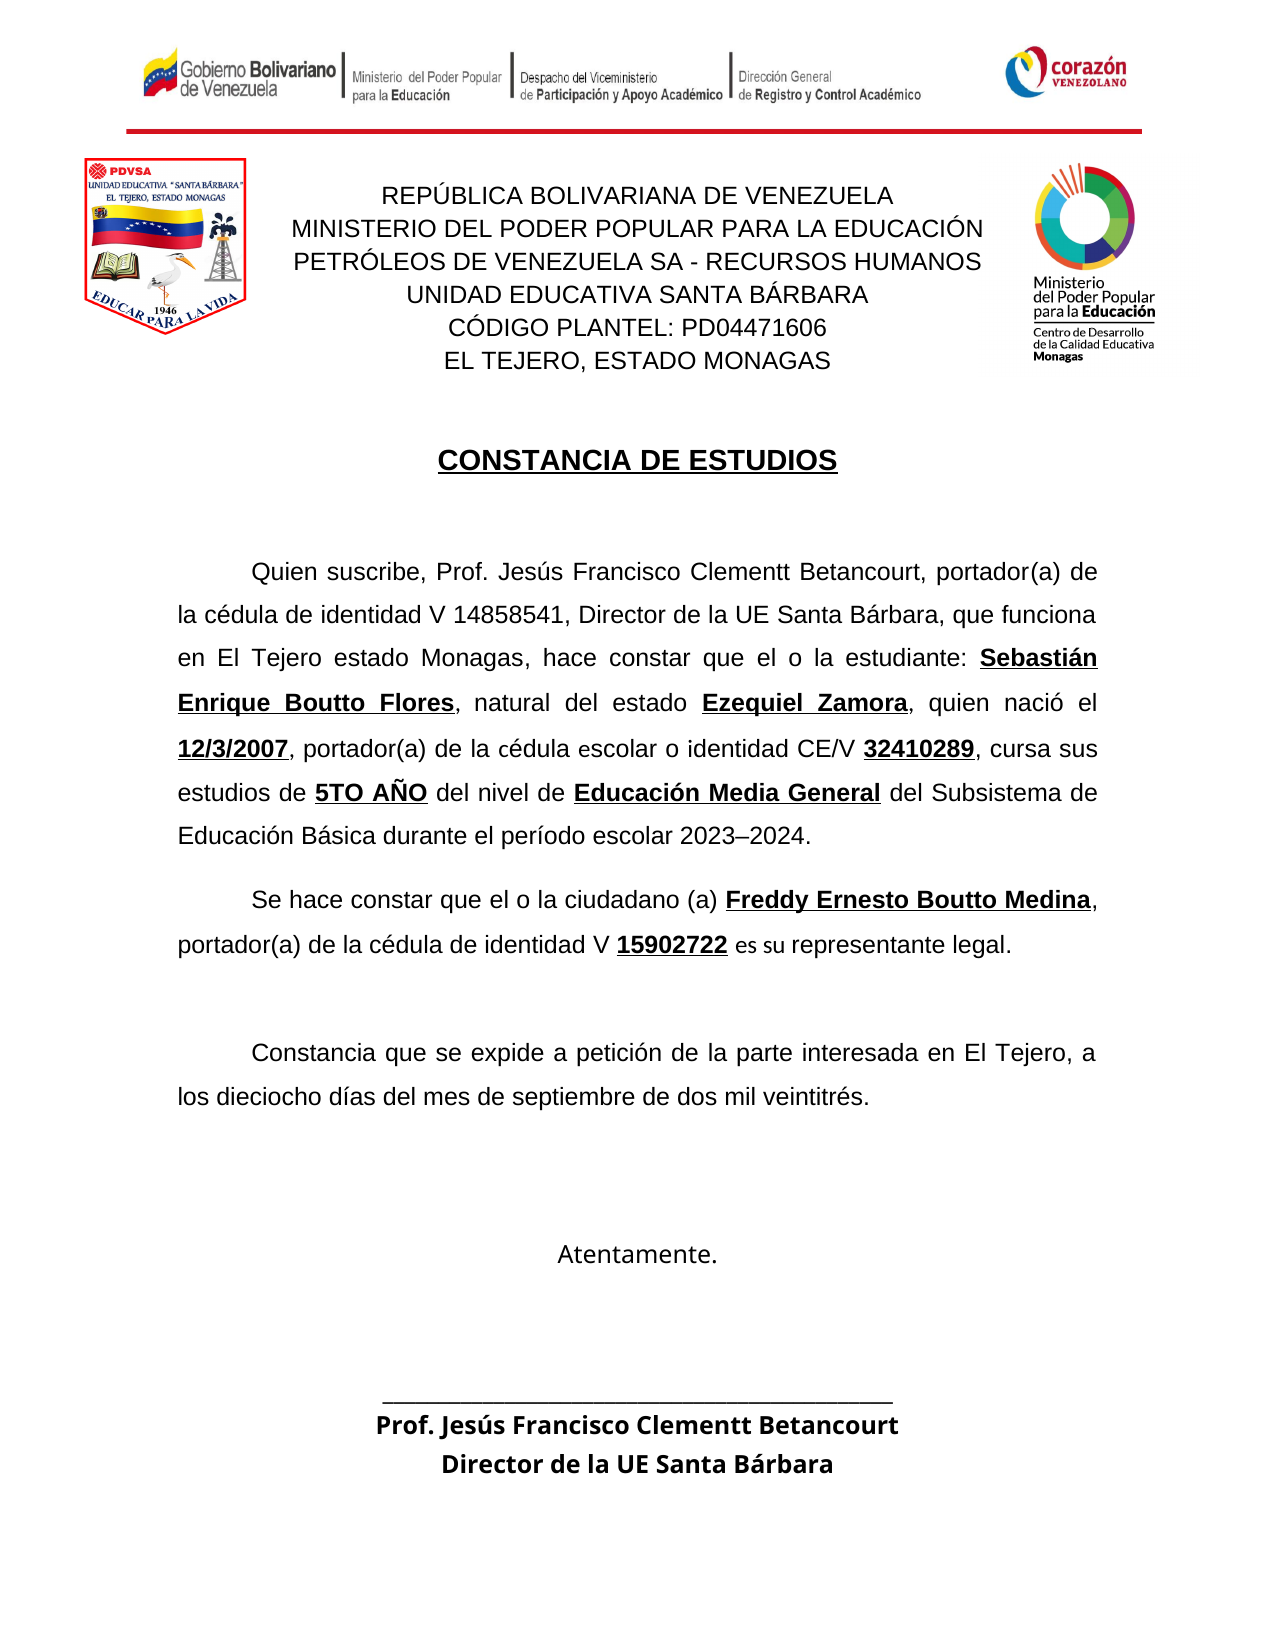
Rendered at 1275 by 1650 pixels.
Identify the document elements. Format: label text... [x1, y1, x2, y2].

subtitle REPÚBLICA BOLIVARIANA DE VENEZUELA [252, 181, 978, 209]
text Constancia que se expide a petición de la parte interesada en El Tejero, a los dieciocho días del mes de septiembre de dos mil veintitrés. [177, 1038, 1098, 1110]
text EL TEJERO, ESTADO MONAGAS [177, 346, 978, 374]
subtitle PETRÓLEOS DE VENEZUELA SA - RECURSOS HUMANOS [252, 247, 978, 275]
picture [978, 153, 1200, 377]
picture [79, 158, 252, 335]
picture [126, 11, 1142, 134]
text UNIDAD EDUCATIVA SANTA BÁRBARA [252, 280, 978, 308]
text Quien suscribe, Prof. Jesús Francisco Clementt Betancourt, portador(a) de la cédula de identidad V 14858541, Director de la UE Santa Bárbara, que funciona en El Tejero estado Monagas, hace constar que el o la estudiante: Sebastián Enrique Boutto Flores, natural del estado Ezequiel Zamora, quien nació el 12/3/2007, portador(a) de la cédula escolar o identidad CE/V 32410289, cursa sus estudios de 5TO AÑO del nivel de Educación Media General del Subsistema de Educación Básica durante el período escolar 2023–2024. [177, 557, 1098, 849]
subtitle CONSTANCIA DE ESTUDIOS [177, 443, 1098, 476]
text CÓDIGO PLANTEL: PD04471606 [177, 313, 978, 341]
subtitle MINISTERIO DEL PODER POPULAR PARA LA EDUCACIÓN [252, 214, 978, 242]
text Atentamente. [177, 1237, 1098, 1271]
text Prof. Jesús Francisco Clementt Betancourt [177, 1407, 1098, 1441]
text Director de la UE Santa Bárbara [177, 1447, 1098, 1481]
text Se hace constar que el o la ciudadano (a) Freddy Ernesto Boutto Medina, portador(a) de la cédula de identidad V 15902722 es su representante legal. [177, 885, 1098, 959]
text ______________________________________________ [177, 1373, 1098, 1407]
